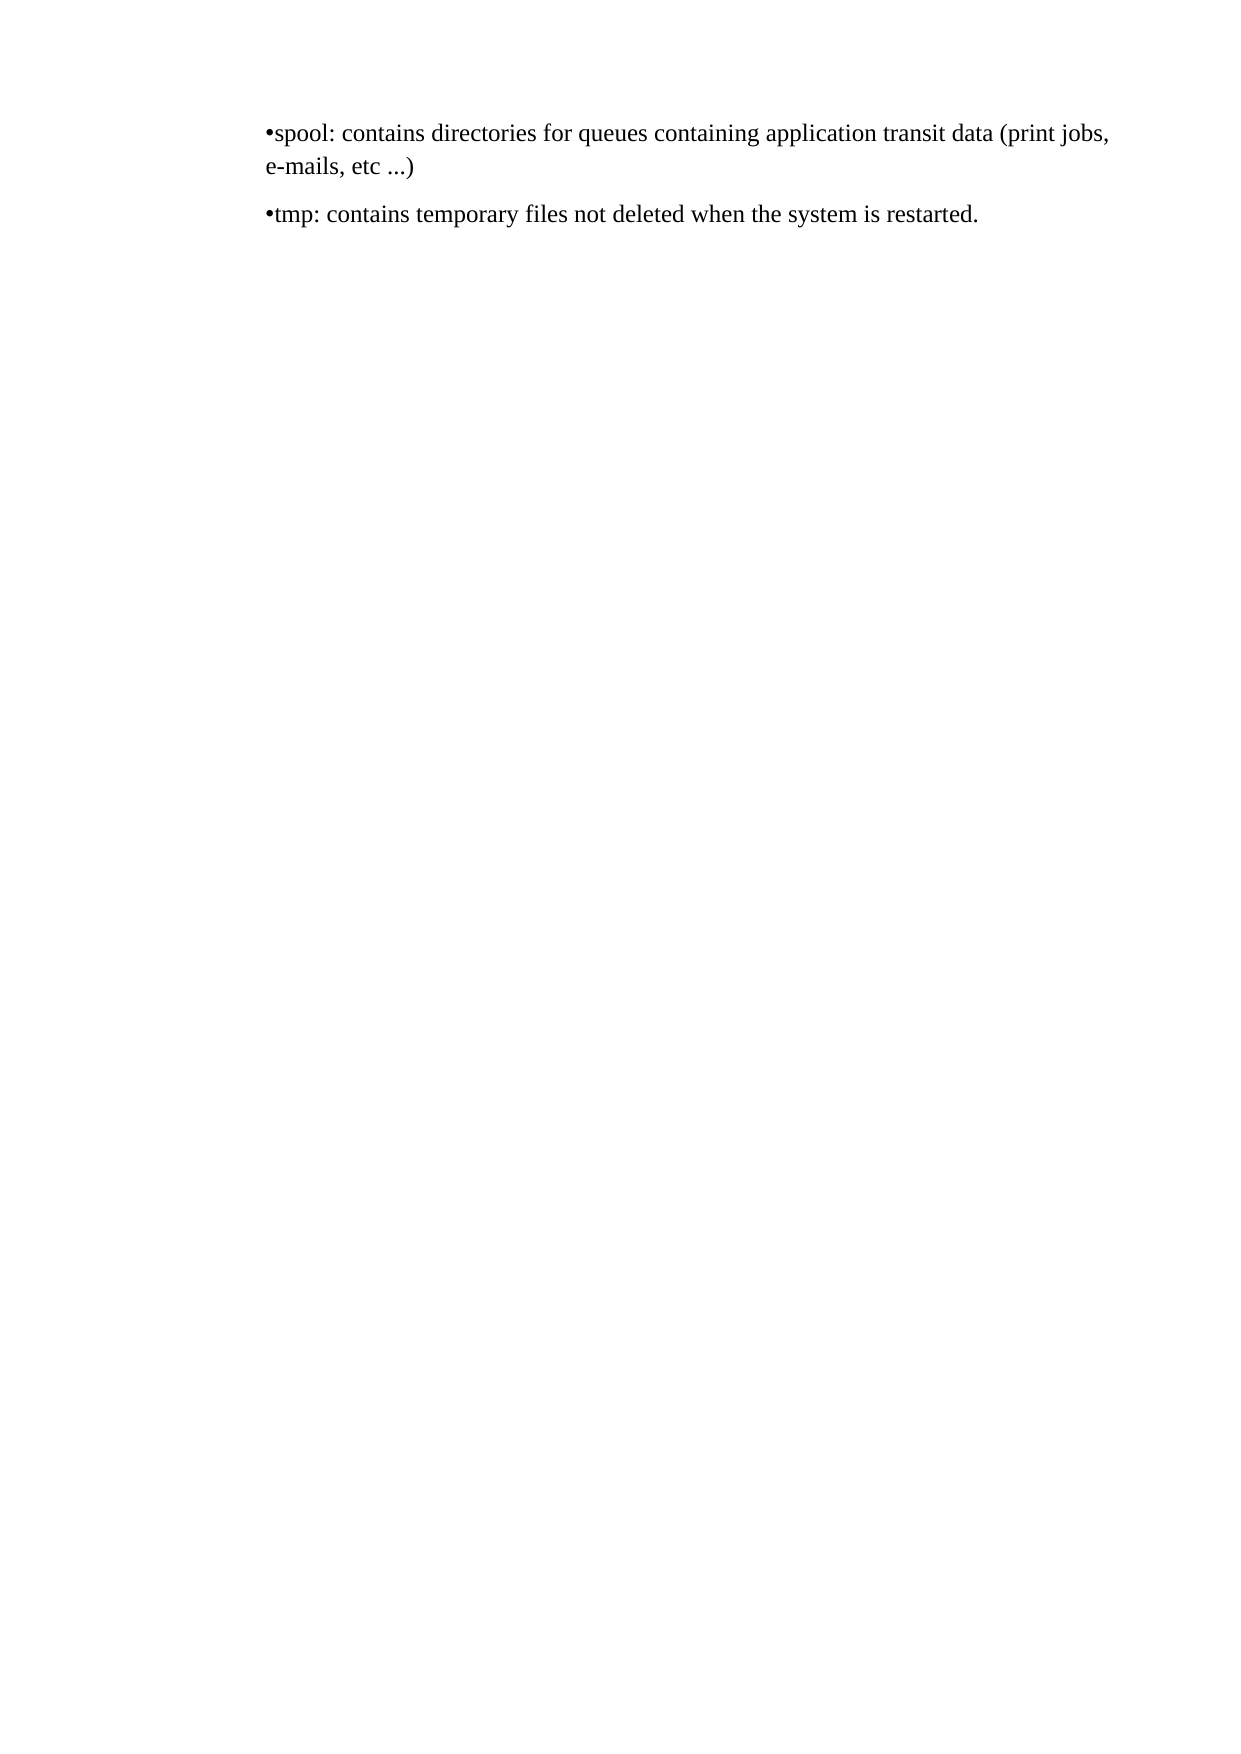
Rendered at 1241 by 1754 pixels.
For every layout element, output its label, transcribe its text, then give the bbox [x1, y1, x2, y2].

list spool: contains directories for queues containing application transit data (print jobs, e-mails, etc ...) [118, 118, 1122, 180]
list tmp: contains temporary files not deleted when the system is restarted. [118, 199, 1122, 227]
